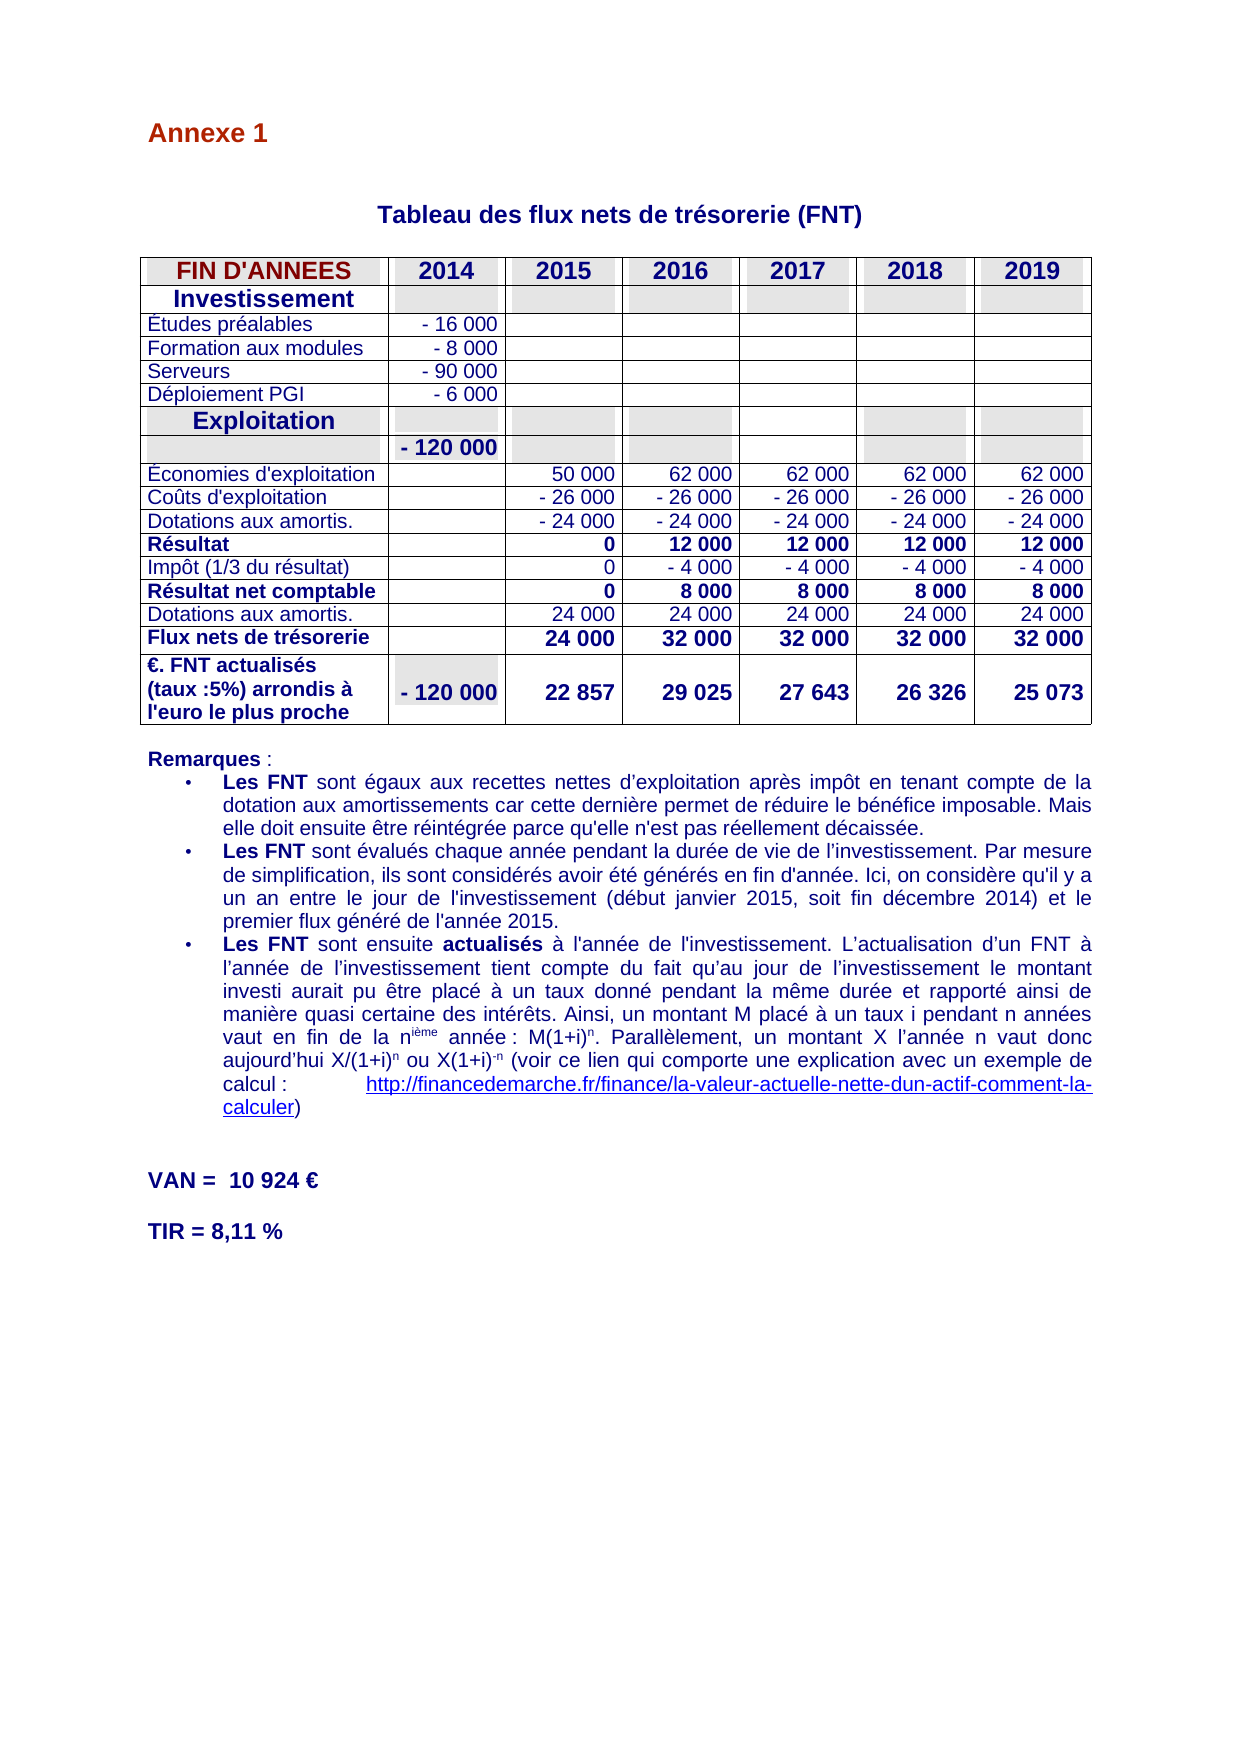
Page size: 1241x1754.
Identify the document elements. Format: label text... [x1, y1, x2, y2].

table_cell [740, 384, 856, 406]
table_cell [740, 436, 856, 463]
table_cell 12 000 [623, 534, 739, 556]
table_cell [740, 286, 747, 313]
table_cell [623, 407, 629, 434]
table_cell [615, 436, 622, 463]
table_cell [506, 286, 512, 313]
table_cell - 24 000 [740, 510, 856, 533]
table_cell Résultat net comptable [141, 580, 388, 603]
table_cell [506, 436, 512, 463]
table_cell [623, 286, 629, 313]
table_header 2014 [389, 258, 395, 285]
table_cell [857, 337, 974, 360]
table_cell [615, 286, 622, 313]
table_cell [975, 407, 981, 434]
table_cell - 26 000 [506, 487, 622, 509]
text Tableau des flux nets de trésorerie (FNT) [148, 201, 1093, 229]
table_header 2017 [849, 258, 856, 285]
table_cell [732, 436, 739, 463]
table_cell 8 000 [740, 580, 856, 603]
table_cell - 90 000 [389, 361, 505, 383]
table_cell Investissement [141, 286, 388, 313]
table_cell 24 000 [740, 604, 856, 626]
table_cell 22 857 [506, 655, 622, 724]
table_cell - 120 000 [389, 436, 505, 463]
table_cell Dotations aux amortis. [141, 604, 388, 626]
table_cell 62 000 [857, 464, 974, 486]
table_header 2015 [615, 258, 622, 285]
table_cell 8 000 [857, 580, 974, 603]
table_cell Déploiement PGI [141, 384, 388, 406]
table_cell - 24 000 [623, 510, 739, 533]
table_cell - 4 000 [623, 557, 739, 579]
table_cell [740, 361, 856, 383]
table_cell [740, 314, 856, 336]
table_cell 24 000 [857, 604, 974, 626]
table_cell 50 000 [506, 464, 622, 486]
list Les FNT sont égaux aux recettes nettes d’exploitation après impôt en tenant compte de la dotation aux amortissements car cette dernière permet de réduire le bénéfice imposable. Mais elle doit ensuite être réintégrée parce qu'elle n'est pas réellement décaissée. [185, 770, 1093, 840]
table_cell 24 000 [506, 627, 622, 654]
table_cell 25 073 [975, 655, 1091, 724]
table_cell Impôt (1/3 du résultat) [141, 557, 388, 579]
table_cell 32 000 [857, 627, 974, 654]
table_cell [732, 286, 739, 313]
table_cell 8 000 [623, 580, 739, 603]
table_cell Dotations aux amortis. [141, 510, 388, 533]
table_cell - 26 000 [975, 487, 1091, 509]
table_cell [732, 407, 739, 434]
table_cell [857, 286, 864, 313]
table_cell 62 000 [740, 464, 856, 486]
list Les FNT sont ensuite actualisés à l'année de l'investissement. L’actualisation d’un FNT à l’année de l’investissement tient compte du fait qu’au jour de l’investissement le montant investi aurait pu être placé à un taux donné pendant la même durée et rapporté ainsi de manière quasi certaine des intérêts. Ainsi, un montant M placé à un taux i pendant n années vaut en fin de la nième année : M(1+i)n. Parallèlement, un montant X l’année n vaut donc aujourd’hui X/(1+i)n ou X(1+i)-n (voir ce lien qui comporte une explication avec un exemple de calcul : http://financedemarche.fr/finance/la-valeur-actuelle-nette-dun-actif-comment-la-calculer) [185, 933, 1093, 1119]
table_cell [857, 361, 974, 383]
text TIR = 8,11 % [148, 1219, 1093, 1244]
table_cell [975, 286, 981, 313]
table_cell [389, 580, 505, 603]
table_cell 12 000 [740, 534, 856, 556]
table_cell [623, 314, 739, 336]
table_header 2018 [966, 258, 974, 285]
table_cell - 8 000 [389, 337, 505, 360]
table_cell [506, 361, 622, 383]
table_cell 62 000 [975, 464, 1091, 486]
table_cell [615, 407, 622, 434]
table_cell [498, 286, 505, 313]
table_cell [623, 361, 739, 383]
table_cell Coûts d'exploitation [141, 487, 388, 509]
table_cell [975, 314, 1091, 336]
table_cell [389, 487, 505, 509]
table_cell 24 000 [975, 604, 1091, 626]
table_cell Études préalables [141, 314, 388, 336]
table_cell [389, 627, 505, 654]
table_cell [389, 286, 395, 313]
text Remarques : [148, 747, 1093, 770]
table_cell 27 643 [740, 655, 856, 724]
table_cell [740, 407, 856, 434]
table_cell Serveurs [141, 361, 388, 383]
table_cell [857, 436, 864, 463]
table_cell - 4 000 [740, 557, 856, 579]
table_cell [966, 436, 974, 463]
table_cell [857, 314, 974, 336]
table_cell [389, 534, 505, 556]
table_cell [506, 314, 622, 336]
table_header 2017 [740, 258, 747, 285]
table_cell Flux nets de trésorerie [141, 627, 388, 654]
table_cell [623, 337, 739, 360]
table_header 2016 [732, 258, 739, 285]
table_header 2019 [1083, 258, 1091, 285]
table_cell 26 326 [857, 655, 974, 724]
table_cell 32 000 [623, 627, 739, 654]
table_cell [389, 604, 505, 626]
table_cell 0 [506, 557, 622, 579]
text VAN = 10 924 € [148, 1168, 1093, 1193]
table_cell [1083, 286, 1091, 313]
table_cell [506, 407, 512, 434]
table_cell - 24 000 [975, 510, 1091, 533]
table_cell - 26 000 [623, 487, 739, 509]
table_cell [389, 557, 505, 579]
table_cell 32 000 [740, 627, 856, 654]
table_cell €. FNT actualisés (taux :5%) arrondis à l'euro le plus proche [141, 655, 388, 724]
list Les FNT sont évalués chaque année pendant la durée de vie de l’investissement. Par mesure de simplification, ils sont considérés avoir été générés en fin d'année. Ici, on considère qu'il y a un an entre le jour de l'investissement (début janvier 2015, soit fin décembre 2014) et le premier flux généré de l'année 2015. [185, 840, 1093, 933]
table_cell 12 000 [975, 534, 1091, 556]
table_cell [740, 337, 856, 360]
table_cell - 24 000 [506, 510, 622, 533]
table_cell [623, 436, 629, 463]
table_cell 62 000 [623, 464, 739, 486]
table_cell - 26 000 [857, 487, 974, 509]
table_cell [389, 464, 505, 486]
table_cell - 26 000 [740, 487, 856, 509]
table_cell - 120 000 [389, 655, 505, 724]
table_cell - 16 000 [389, 314, 505, 336]
table_cell [857, 407, 864, 434]
subtitle Annexe 1 [148, 118, 1093, 148]
table_cell Résultat [141, 534, 388, 556]
table_cell [141, 436, 147, 463]
table_cell 24 000 [506, 604, 622, 626]
table_cell Formation aux modules [141, 337, 388, 360]
table_cell [623, 384, 739, 406]
table_cell [389, 510, 505, 533]
table_cell [975, 436, 981, 463]
table_cell [966, 407, 974, 434]
table_cell [1083, 407, 1091, 434]
table_cell [389, 407, 505, 434]
table_cell - 6 000 [389, 384, 505, 406]
table_header 2014 [498, 258, 505, 285]
table_cell [857, 384, 974, 406]
table_cell [849, 286, 856, 313]
table_cell 8 000 [975, 580, 1091, 603]
table_cell - 4 000 [857, 557, 974, 579]
table_cell 12 000 [857, 534, 974, 556]
table_cell 32 000 [975, 627, 1091, 654]
table_cell [380, 436, 388, 463]
table_cell 29 025 [623, 655, 739, 724]
table_cell Économies d'exploitation [141, 464, 388, 486]
table_cell [506, 337, 622, 360]
table_header 2015 [506, 258, 512, 285]
table_cell [975, 361, 1091, 383]
table_cell [966, 286, 974, 313]
table_cell [1083, 436, 1091, 463]
table_header 2018 [857, 258, 864, 285]
table_cell [975, 384, 1091, 406]
table_cell [975, 337, 1091, 360]
table_cell - 24 000 [857, 510, 974, 533]
table_cell [506, 384, 622, 406]
table_cell 0 [506, 580, 622, 603]
table_header 2019 [975, 258, 981, 285]
table_header 2016 [623, 258, 629, 285]
table_cell 0 [506, 534, 622, 556]
table_cell 24 000 [623, 604, 739, 626]
table_cell - 4 000 [975, 557, 1091, 579]
